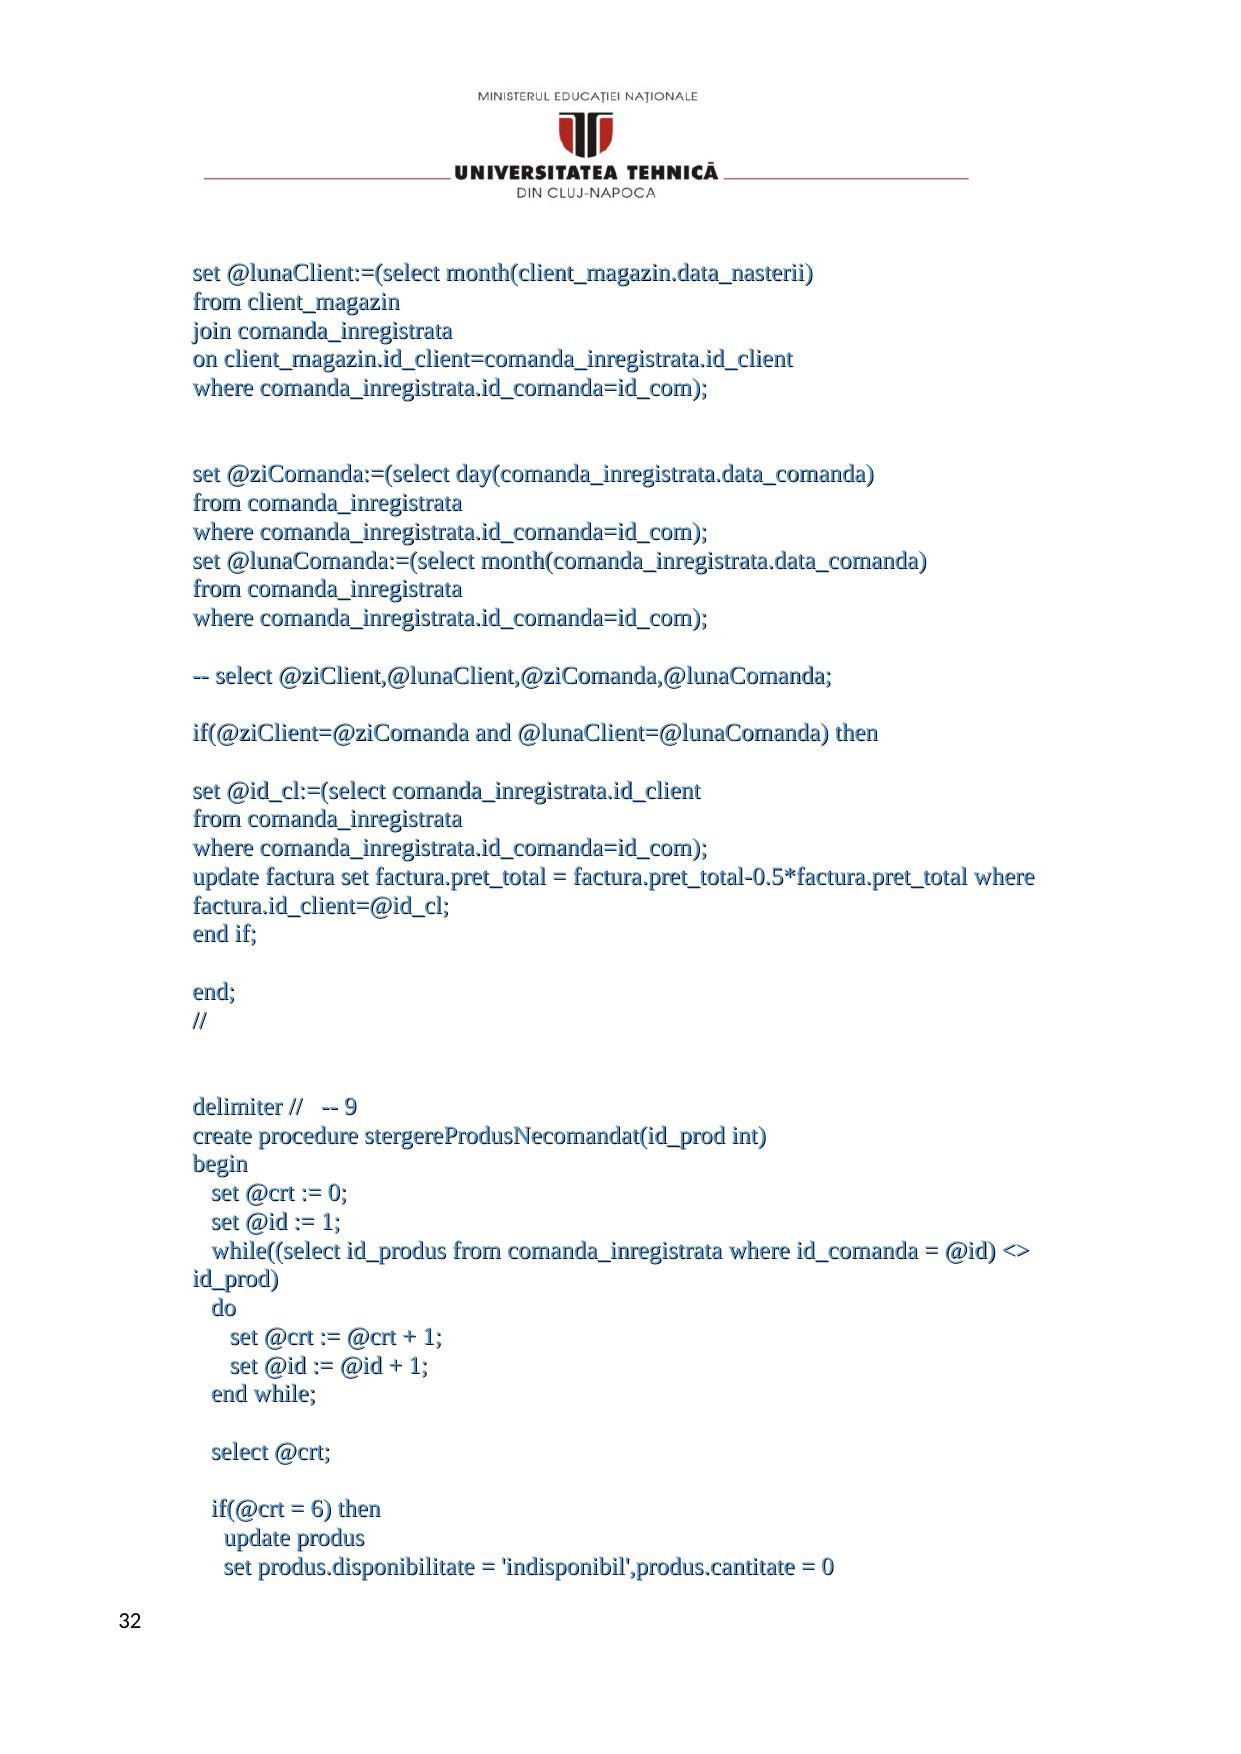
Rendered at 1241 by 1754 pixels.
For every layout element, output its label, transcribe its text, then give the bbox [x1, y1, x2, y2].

text delimiter // -- 9 [192, 1091, 1122, 1120]
text join comanda_inregistrata [192, 315, 1122, 343]
text do [192, 1292, 1122, 1321]
text set @crt := 0; [192, 1177, 1122, 1206]
text create procedure stergereProdusNecomandat(id_prod int) [192, 1120, 1122, 1148]
text update factura set factura.pret_total = factura.pret_total-0.5*factura.pret_total where factura.id_client=@id_cl; [192, 861, 1122, 918]
text -- select @ziClient,@lunaClient,@ziComanda,@lunaComanda; [192, 660, 1122, 688]
text if(@crt = 6) then [192, 1493, 1122, 1522]
text set @id_cl:=(select comanda_inregistrata.id_client [192, 775, 1122, 803]
text select @crt; [192, 1436, 1122, 1465]
text set @crt := @crt + 1; [192, 1321, 1122, 1350]
text where comanda_inregistrata.id_comanda=id_com); [192, 832, 1122, 861]
text end if; [192, 918, 1122, 947]
text while((select id_produs from comanda_inregistrata where id_comanda = @id) <> id_prod) [192, 1235, 1122, 1292]
text where comanda_inregistrata.id_comanda=id_com); [192, 516, 1122, 545]
text from comanda_inregistrata [192, 803, 1122, 832]
text // [192, 1005, 1122, 1033]
text begin [192, 1148, 1122, 1177]
text set produs.disponibilitate = 'indisponibil',produs.cantitate = 0 [192, 1551, 1122, 1580]
text from client_magazin [192, 286, 1122, 315]
text end while; [192, 1378, 1122, 1407]
text from comanda_inregistrata [192, 487, 1122, 516]
text set @lunaComanda:=(select month(comanda_inregistrata.data_comanda) [192, 545, 1122, 573]
text set @lunaClient:=(select month(client_magazin.data_nasterii) [192, 257, 1122, 286]
text update produs [192, 1522, 1122, 1551]
text from comanda_inregistrata [192, 573, 1122, 602]
text on client_magazin.id_client=comanda_inregistrata.id_client [192, 343, 1122, 372]
text set @id := @id + 1; [192, 1350, 1122, 1378]
text where comanda_inregistrata.id_comanda=id_com); [192, 372, 1122, 401]
text if(@ziClient=@ziComanda and @lunaClient=@lunaComanda) then [192, 717, 1122, 746]
text set @id := 1; [192, 1206, 1122, 1235]
text set @ziComanda:=(select day(comanda_inregistrata.data_comanda) [192, 458, 1122, 487]
text where comanda_inregistrata.id_comanda=id_com); [192, 602, 1122, 631]
text end; [192, 976, 1122, 1005]
